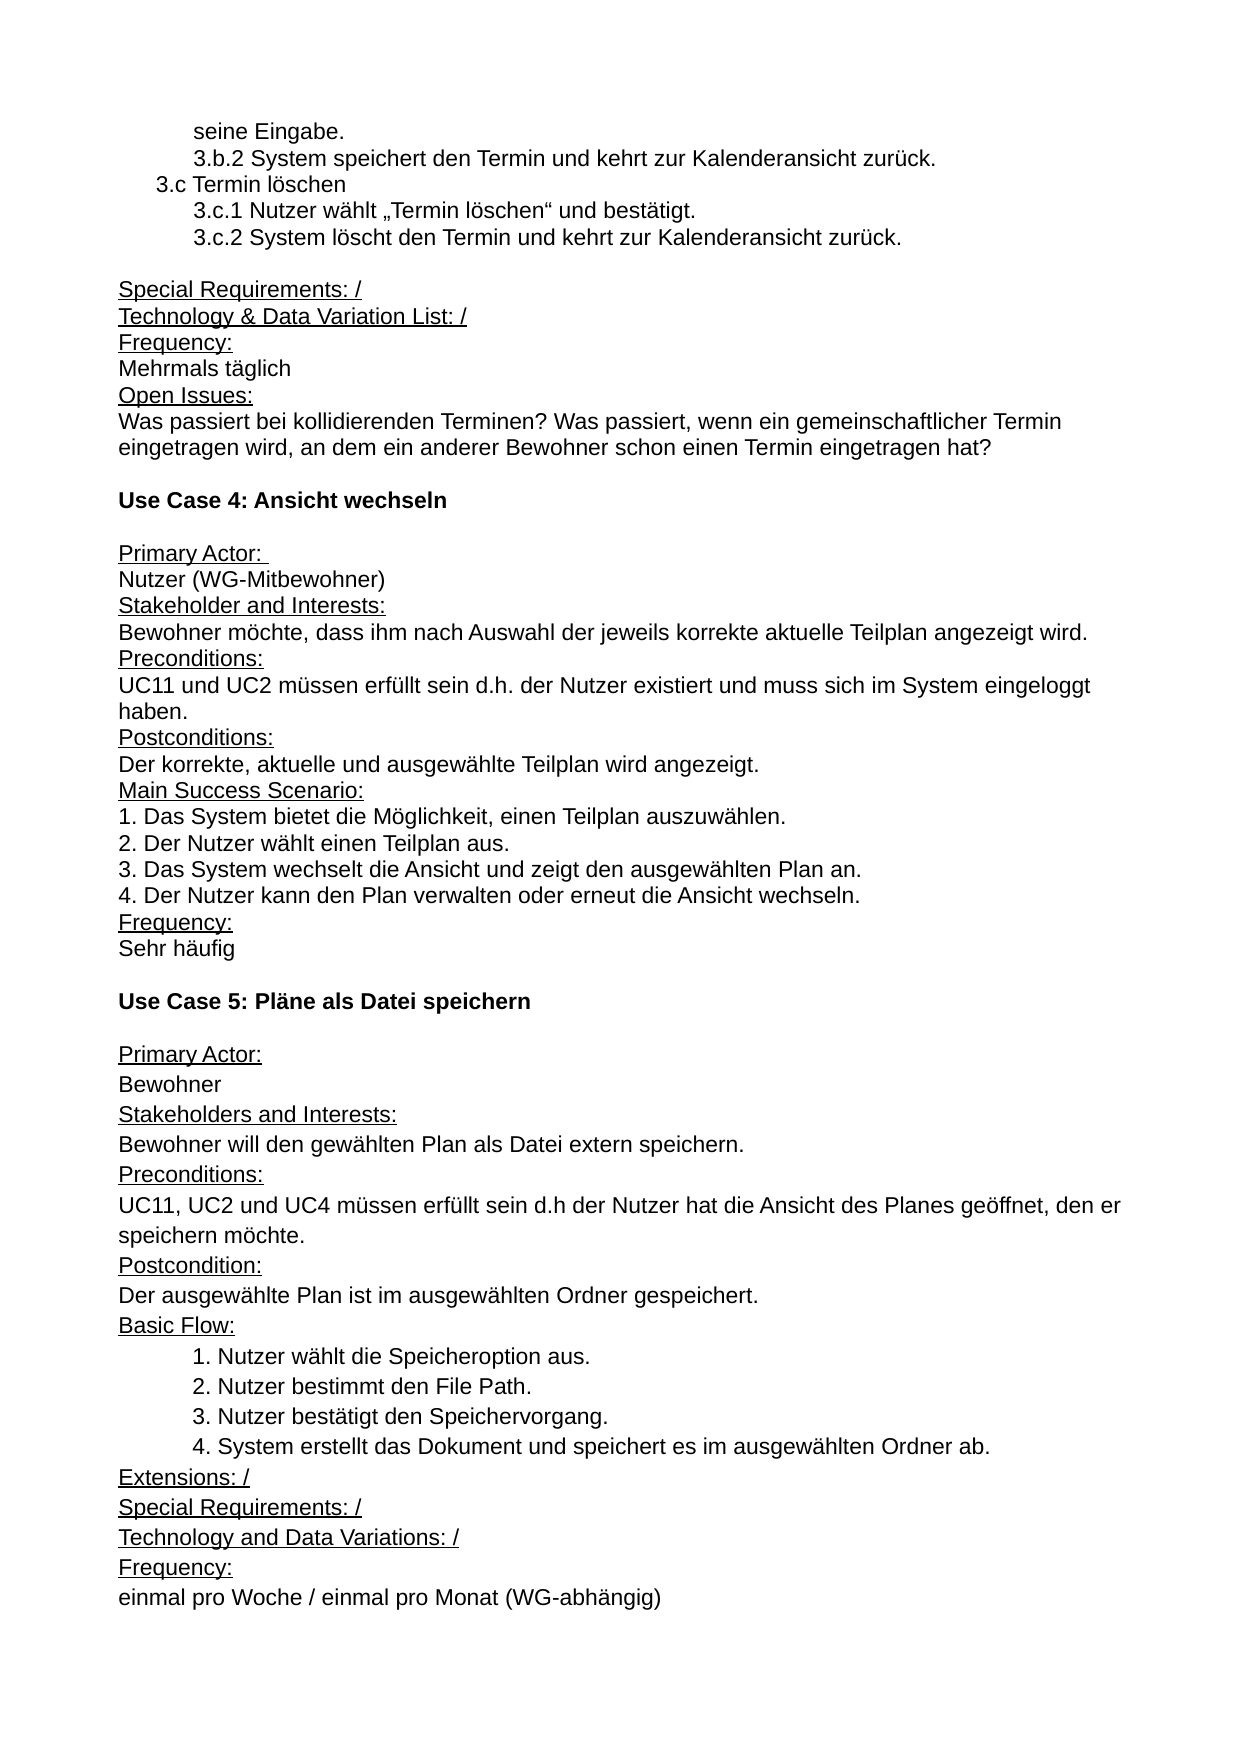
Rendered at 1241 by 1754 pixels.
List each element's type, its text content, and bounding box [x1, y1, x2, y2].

text Der korrekte, aktuelle und ausgewählte Teilplan wird angezeigt. [118, 751, 1122, 777]
text einmal pro Woche / einmal pro Monat (WG-abhängig) [118, 1584, 1122, 1611]
text Primary Actor: [118, 1041, 1122, 1067]
text Frequency: [118, 909, 1122, 935]
text 4. Der Nutzer kann den Plan verwalten oder erneut die Ansicht wechseln. [118, 882, 1122, 909]
text 3. Nutzer bestätigt den Speichervorgang. [118, 1403, 1122, 1429]
text Was passiert bei kollidierenden Terminen? Was passiert, wenn ein gemeinschaftlicher Termin eingetragen wird, an dem ein anderer Bewohner schon einen Termin eingetragen hat? [118, 408, 1122, 461]
text Basic Flow: [118, 1312, 1122, 1339]
text Stakeholder and Interests: [118, 592, 1122, 619]
text 2. Der Nutzer wählt einen Teilplan aus. [118, 830, 1122, 856]
text Primary Actor: [118, 540, 1122, 566]
text 3.b.2 System speichert den Termin und kehrt zur Kalenderansicht zurück. [156, 144, 1122, 171]
text Bewohner [118, 1071, 1122, 1097]
text 3.c Termin löschen [156, 171, 1122, 197]
text Extensions: / [118, 1463, 1122, 1490]
text 4. System erstellt das Dokument und speichert es im ausgewählten Ordner ab. [118, 1433, 1122, 1459]
text Technology & Data Variation List: / [118, 303, 1122, 329]
text 3.c.1 Nutzer wählt „Termin löschen“ und bestätigt. [156, 197, 1122, 223]
text Preconditions: [118, 1161, 1122, 1188]
text Frequency: [118, 329, 1122, 355]
text 1. Das System bietet die Möglichkeit, einen Teilplan auszuwählen. [118, 803, 1122, 830]
text Sehr häufig [118, 935, 1122, 961]
text Postconditions: [118, 724, 1122, 751]
text 1. Nutzer wählt die Speicheroption aus. [118, 1343, 1122, 1369]
text UC11 und UC2 müssen erfüllt sein d.h. der Nutzer existiert und muss sich im System eingeloggt haben. [118, 672, 1122, 724]
text 3. Das System wechselt die Ansicht und zeigt den ausgewählten Plan an. [118, 856, 1122, 882]
text Use Case 4: Ansicht wechseln [118, 487, 1122, 513]
text Use Case 5: Pläne als Datei speichern [118, 988, 1122, 1014]
text Special Requirements: / [118, 1494, 1122, 1520]
text Postcondition: [118, 1252, 1122, 1278]
text Main Success Scenario: [118, 777, 1122, 803]
text Stakeholders and Interests: [118, 1101, 1122, 1127]
text Preconditions: [118, 645, 1122, 672]
text Technology and Data Variations: / [118, 1524, 1122, 1550]
text Open Issues: [118, 382, 1122, 408]
text Frequency: [118, 1554, 1122, 1580]
text Bewohner möchte, dass ihm nach Auswahl der jeweils korrekte aktuelle Teilplan angezeigt wird. [118, 619, 1122, 645]
text Der ausgewählte Plan ist im ausgewählten Ordner gespeichert. [118, 1282, 1122, 1308]
text Nutzer (WG-Mitbewohner) [118, 566, 1122, 592]
text 3.c.2 System löscht den Termin und kehrt zur Kalenderansicht zurück. [156, 223, 1122, 250]
text seine Eingabe. [156, 118, 1122, 144]
text UC11, UC2 und UC4 müssen erfüllt sein d.h der Nutzer hat die Ansicht des Planes geöffnet, den er speichern möchte. [118, 1192, 1122, 1248]
text 2. Nutzer bestimmt den File Path. [118, 1373, 1122, 1399]
text Special Requirements: / [118, 276, 1122, 303]
text Mehrmals täglich [118, 355, 1122, 382]
text Bewohner will den gewählten Plan als Datei extern speichern. [118, 1131, 1122, 1157]
